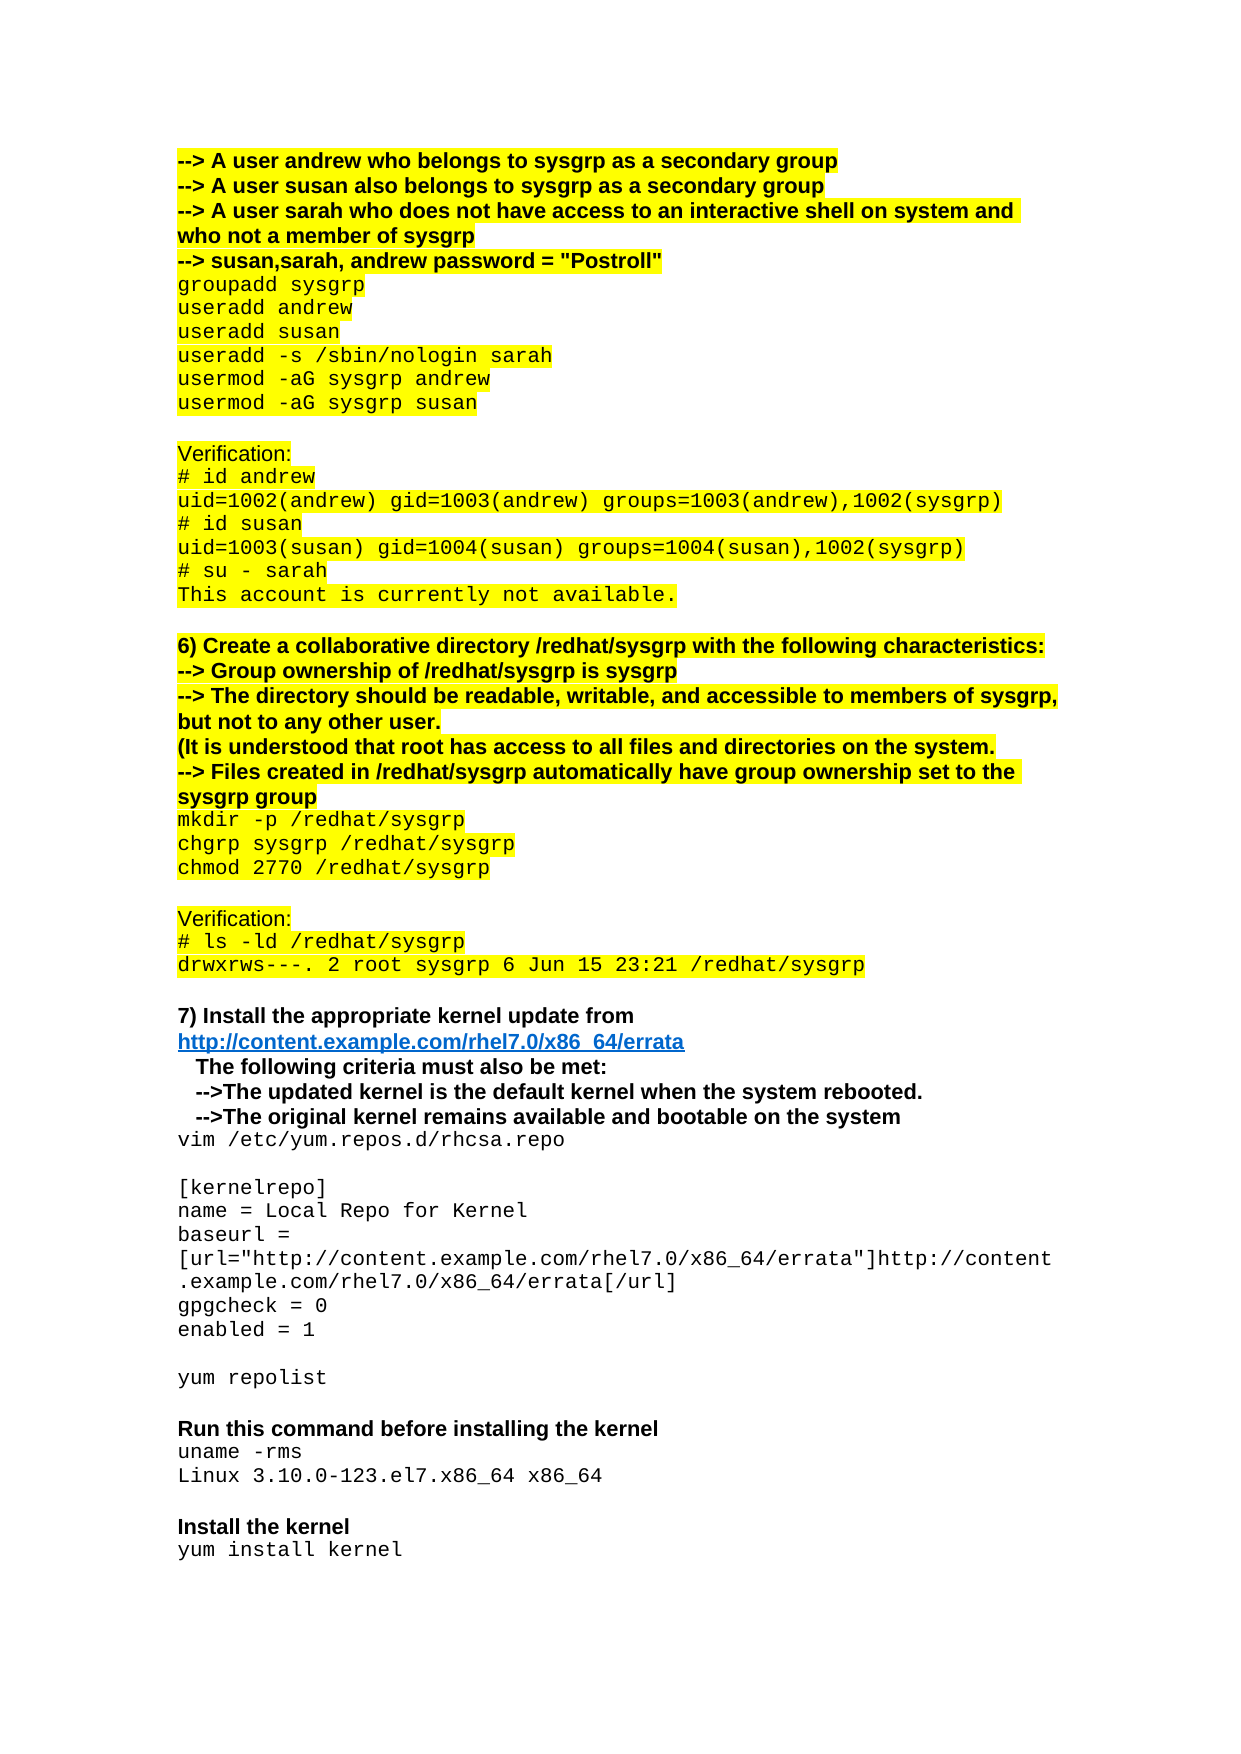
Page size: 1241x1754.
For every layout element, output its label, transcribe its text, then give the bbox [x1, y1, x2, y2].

text # ls -ld /redhat/sysgrp drwxrws---. 2 root sysgrp 6 Jun 15 23:21 /redhat/sysgrp [177, 931, 1063, 978]
text --> A user andrew who belongs to sysgrp as a secondary group --> A user susan also belongs to sysgrp as a secondary group --> A user sarah who does not have access to an interactive shell on system and who not a member of sysgrp --> susan,sarah, andrew password = "Postroll" [177, 148, 1063, 274]
text 6) Create a collaborative directory /redhat/sysgrp with the following characteristics: --> Group ownership of /redhat/sysgrp is sysgrp --> The directory should be readable, writable, and accessible to members of sysgrp, but not to any other user. (It is understood that root has access to all files and directories on the system. --> Files created in /redhat/sysgrp automatically have group ownership set to the sysgrp group [177, 608, 1063, 809]
text Install the kernel [177, 1489, 1063, 1539]
text 7) Install the appropriate kernel update from http://content.example.com/rhel7.0/x86_64/errata The following criteria must also be met: -->The updated kernel is the default kernel when the system rebooted. -->The original kernel remains available and bootable on the system [177, 978, 1063, 1129]
text Run this command before installing the kernel [177, 1391, 1063, 1441]
text mkdir -p /redhat/sysgrp chgrp sysgrp /redhat/sysgrp chmod 2770 /redhat/sysgrp [177, 809, 1063, 880]
text groupadd sysgrp useradd andrew useradd susan useradd -s /sbin/nologin sarah usermod -aG sysgrp andrew usermod -aG sysgrp susan [177, 274, 1063, 416]
text Verification: [177, 880, 1063, 931]
text yum repolist [177, 1367, 1063, 1391]
text uname -rms Linux 3.10.0-123.el7.x86_64 x86_64 [177, 1441, 1063, 1489]
text # id andrew uid=1002(andrew) gid=1003(andrew) groups=1003(andrew),1002(sysgrp) # id susan uid=1003(susan) gid=1004(susan) groups=1004(susan),1002(sysgrp) # su - sarah This account is currently not available. [177, 466, 1063, 608]
text yum install kernel [177, 1539, 1063, 1563]
text Verification: [177, 416, 1063, 466]
text vim /etc/yum.repos.d/rhcsa.repo [kernelrepo] name = Local Repo for Kernel baseurl = [url="http://content.example.com/rhel7.0/x86_64/errata"]http://content.example.com/rhel7.0/x86_64/errata[/url] gpgcheck = 0 enabled = 1 [177, 1129, 1063, 1342]
